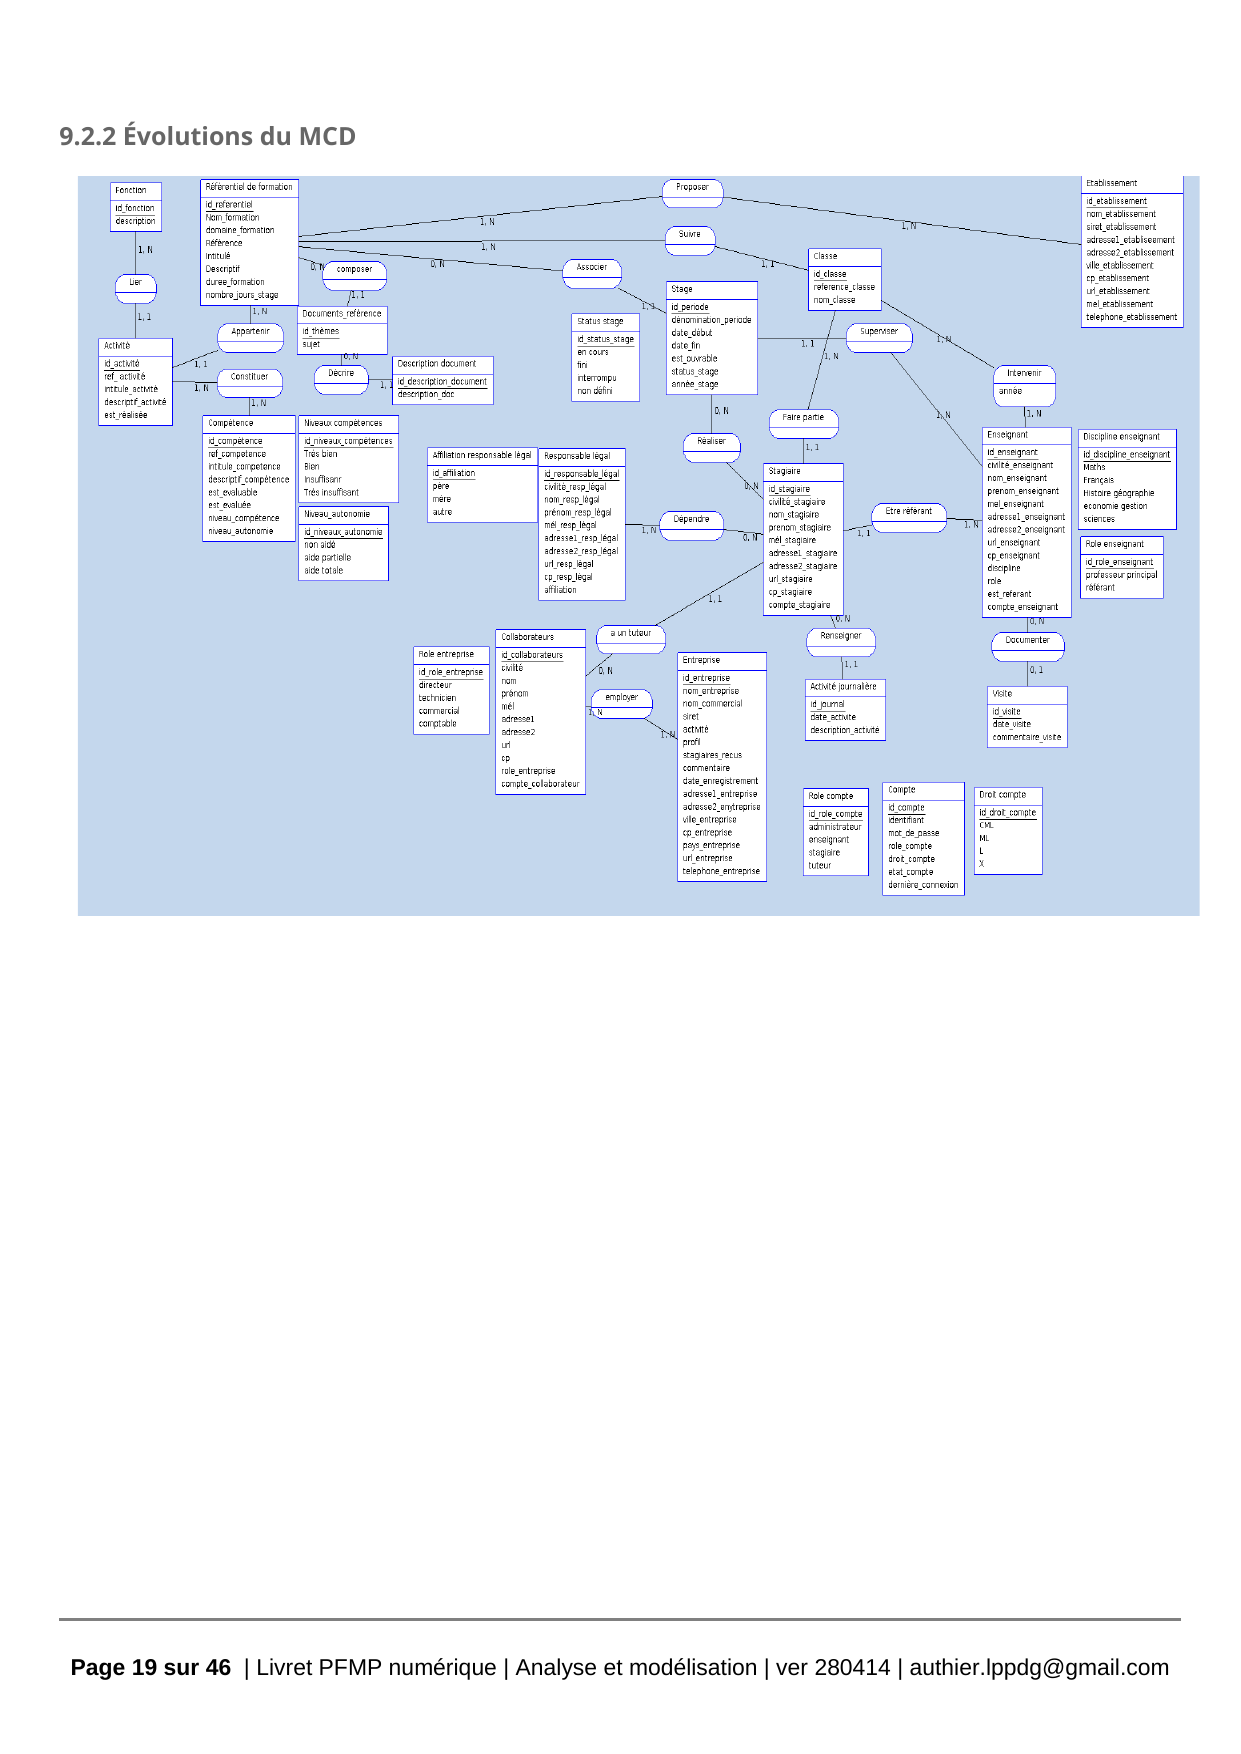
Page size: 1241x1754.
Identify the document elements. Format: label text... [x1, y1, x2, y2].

picture [77, 176, 1200, 916]
subtitle 9.2.2 Évolutions du MCD [59, 118, 1181, 152]
